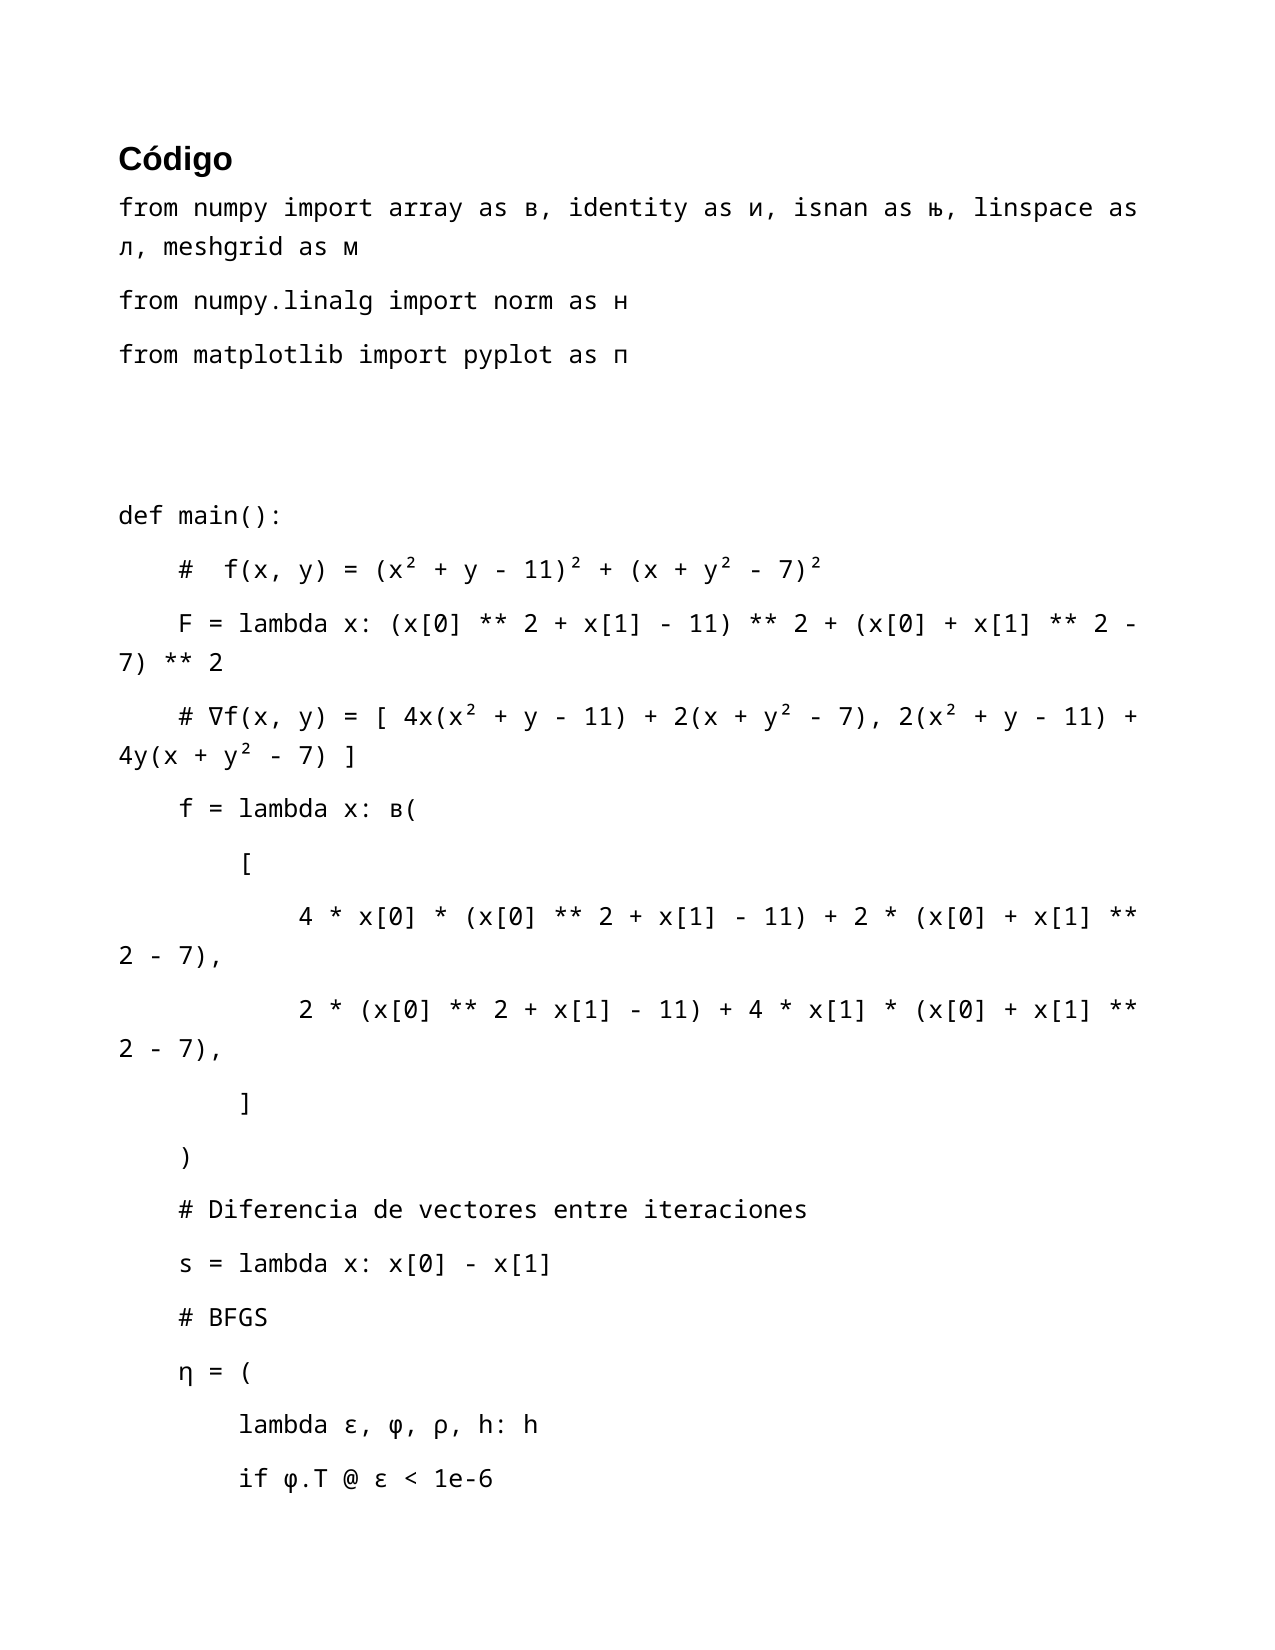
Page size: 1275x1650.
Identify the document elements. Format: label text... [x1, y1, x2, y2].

text lambda ε, φ, ρ, h: h [118, 1407, 1157, 1441]
subtitle Código [118, 139, 1157, 177]
text F = lambda x: (x[0] ** 2 + x[1] - 11) ** 2 + (x[0] + x[1] ** 2 - 7) ** 2 [118, 605, 1157, 678]
text [ [118, 845, 1157, 879]
text ) [118, 1138, 1157, 1172]
text from numpy.linalg import norm as н [118, 283, 1157, 317]
text # Diferencia de vectores entre iteraciones [118, 1192, 1157, 1226]
text def main(): [118, 498, 1157, 532]
text ] [118, 1084, 1157, 1118]
text s = lambda x: x[0] - x[1] [118, 1246, 1157, 1280]
text 2 * (x[0] ** 2 + x[1] - 11) + 4 * x[1] * (x[0] + x[1] ** 2 - 7), [118, 992, 1157, 1065]
text if φ.T @ ε < 1e-6 [118, 1461, 1157, 1495]
text # f(x, y) = (x² + y - 11)² + (x + y² - 7)² [118, 552, 1157, 586]
text 4 * x[0] * (x[0] ** 2 + x[1] - 11) + 2 * (x[0] + x[1] ** 2 - 7), [118, 899, 1157, 972]
text f = lambda x: в( [118, 791, 1157, 825]
text # BFGS [118, 1299, 1157, 1333]
text from numpy import array as в, identity as и, isnan as њ, linspace as л, meshgrid as м [118, 190, 1157, 263]
text η = ( [118, 1353, 1157, 1387]
text from matplotlib import pyplot as п [118, 337, 1157, 371]
text # ∇f(x, y) = [ 4x(x² + y - 11) + 2(x + y² - 7), 2(x² + y - 11) + 4y(x + y² - 7) ] [118, 698, 1157, 771]
